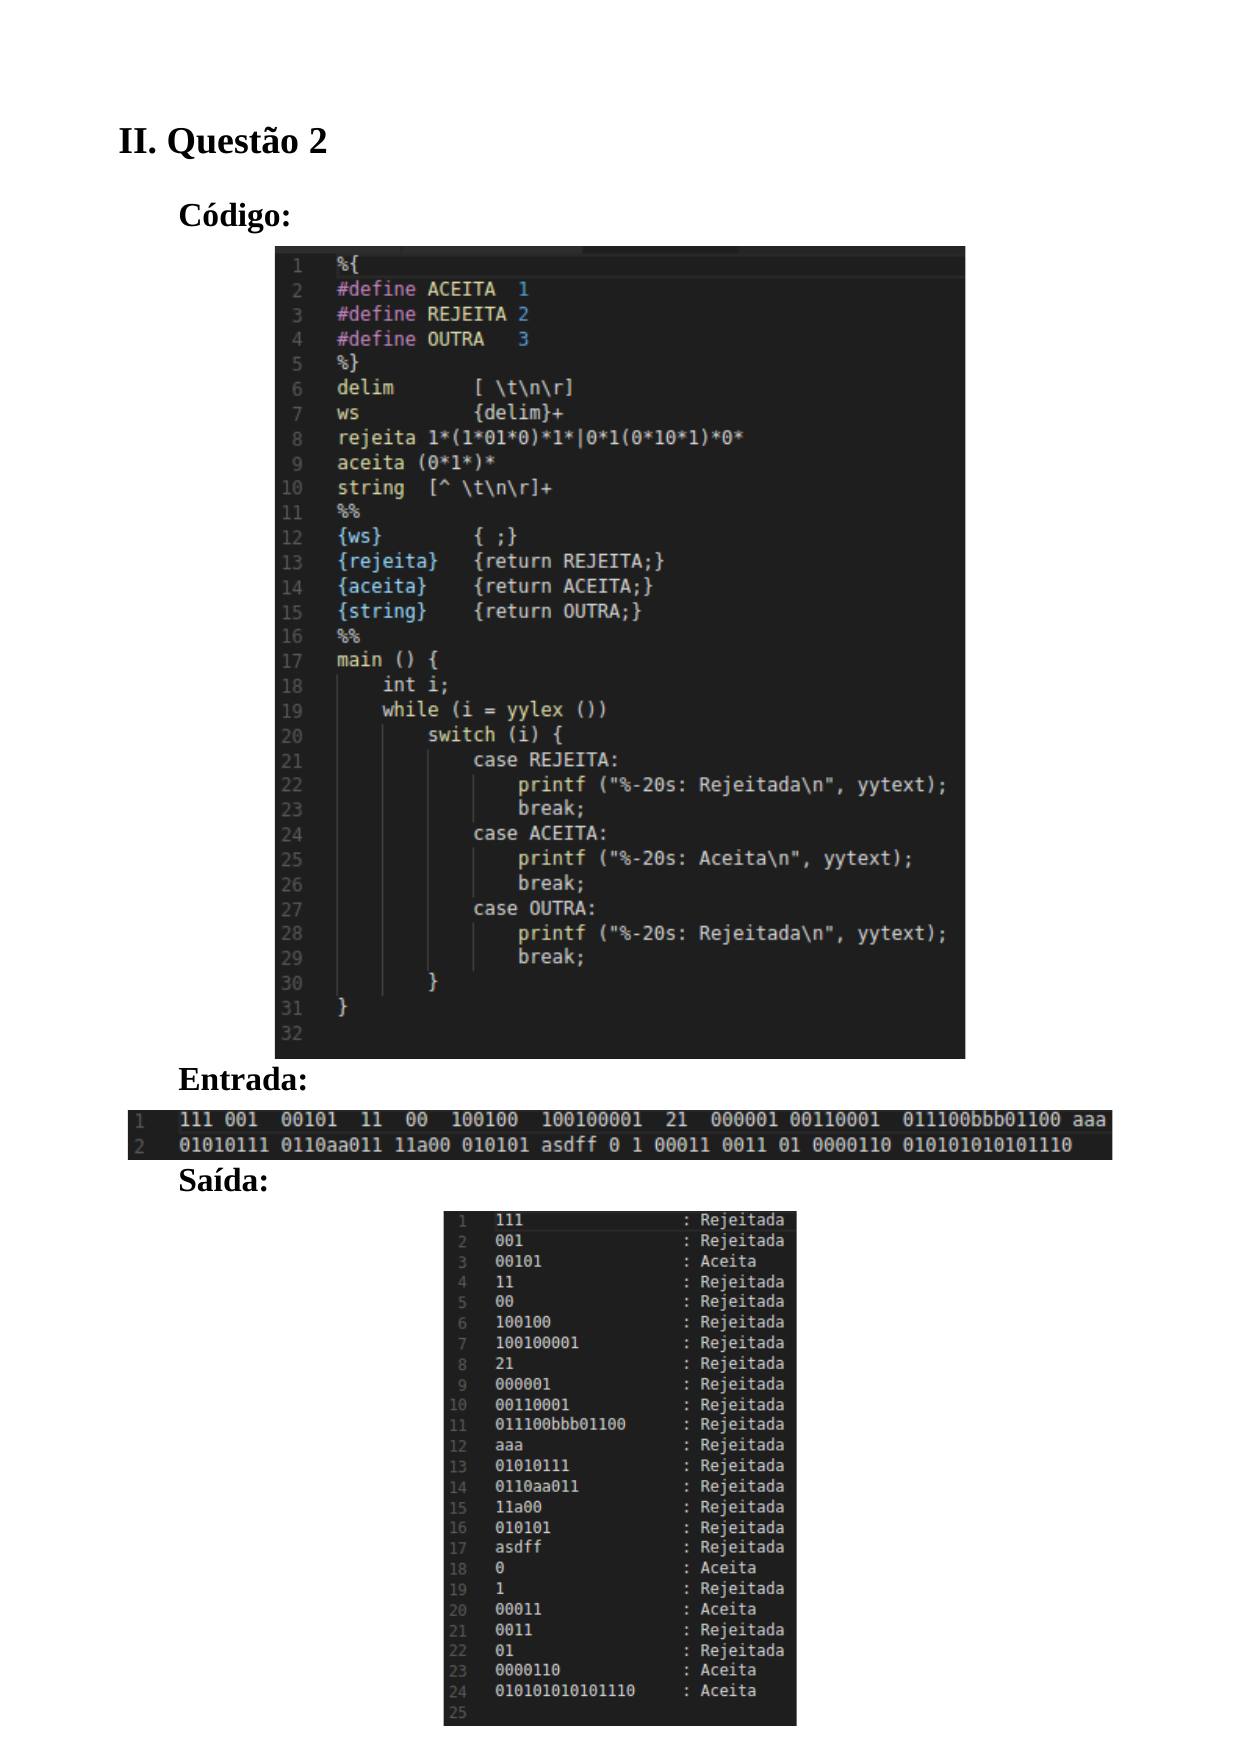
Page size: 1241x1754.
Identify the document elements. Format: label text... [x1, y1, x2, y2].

subtitle Código: [118, 195, 1122, 234]
subtitle Entrada: [118, 316, 1122, 1097]
subtitle Saída: [118, 1131, 1122, 1198]
picture [443, 1211, 797, 1726]
picture [127, 1110, 1113, 1160]
subtitle II. Questão 2 [118, 118, 1122, 162]
picture [274, 246, 966, 1059]
